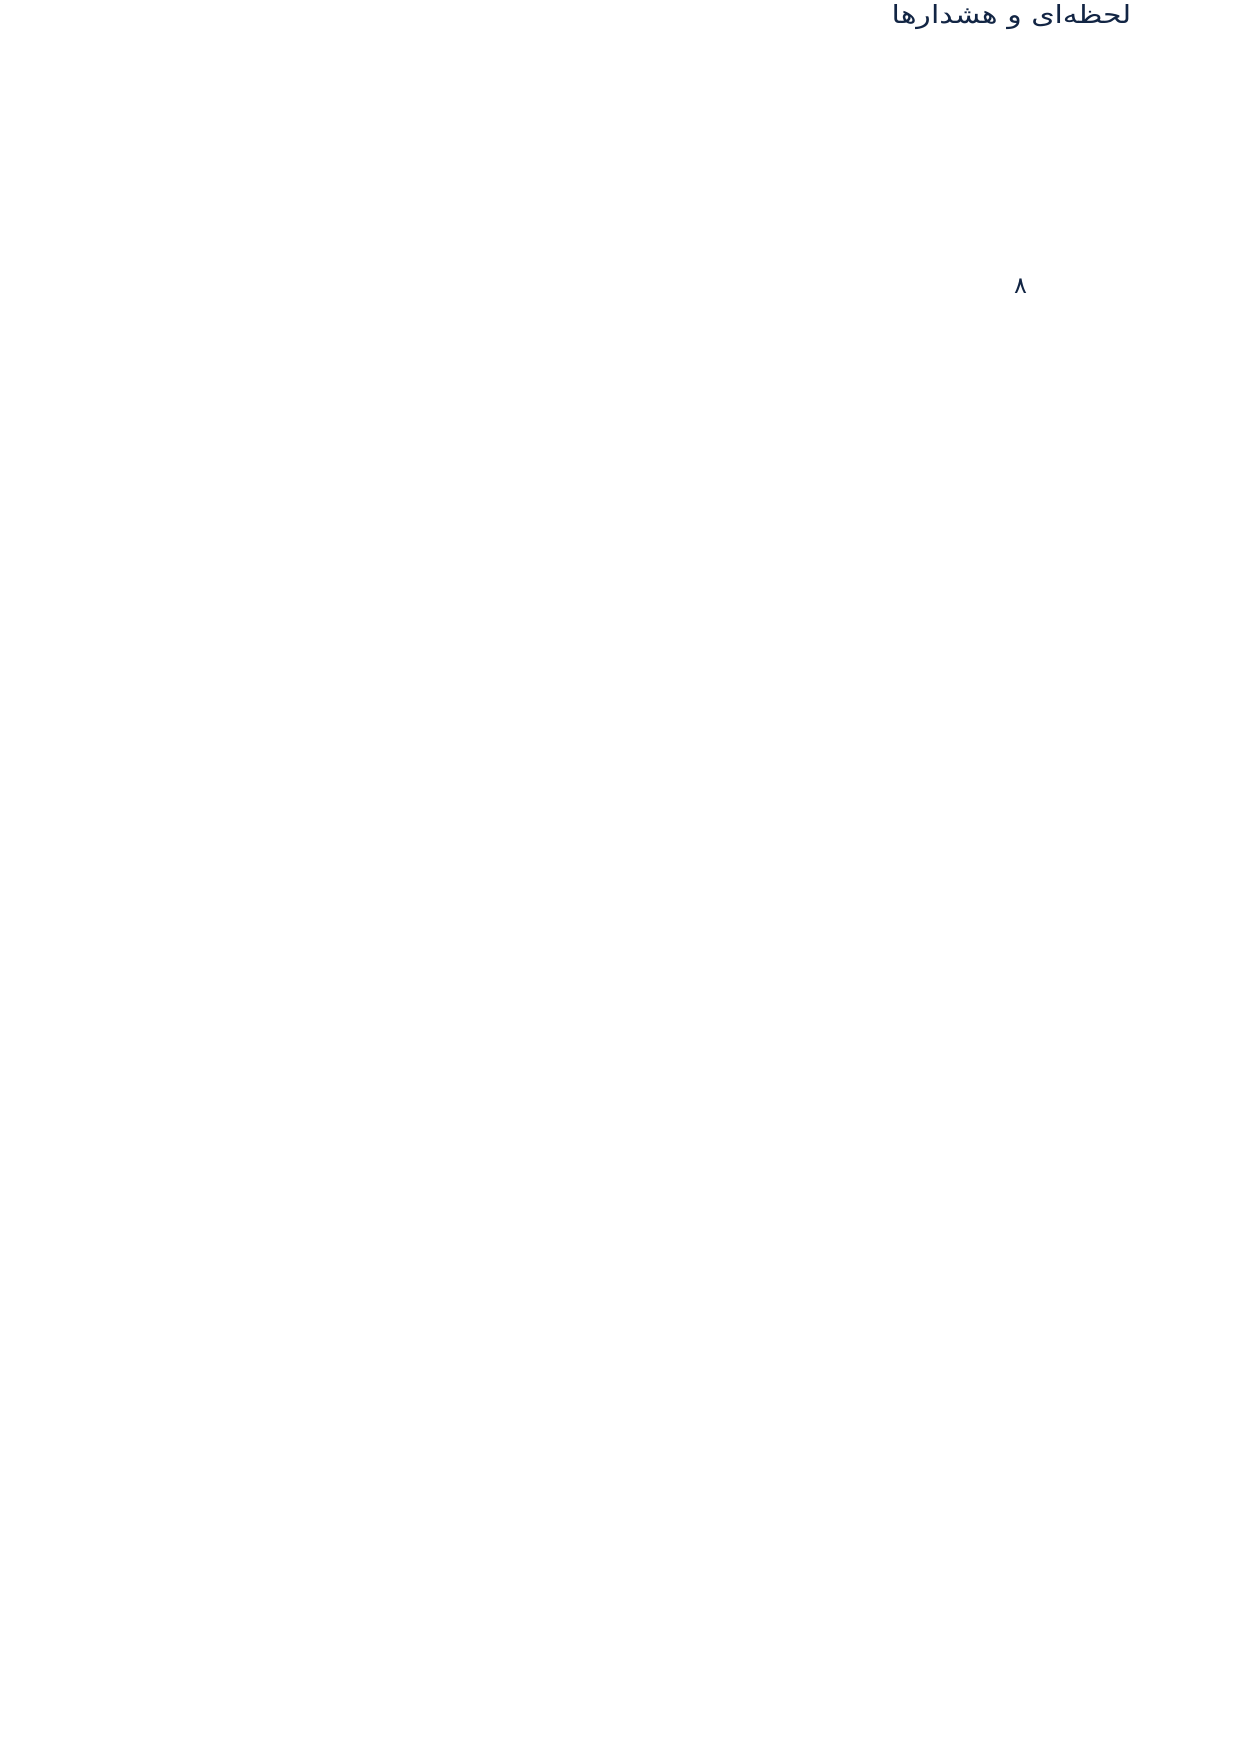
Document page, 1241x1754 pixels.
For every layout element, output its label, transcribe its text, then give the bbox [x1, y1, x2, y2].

text ٨ [1014, 272, 1118, 299]
text ﻟﺤﻈﻪای و ﻫﺸﺪارﻫﺎ [0, 0, 1131, 29]
